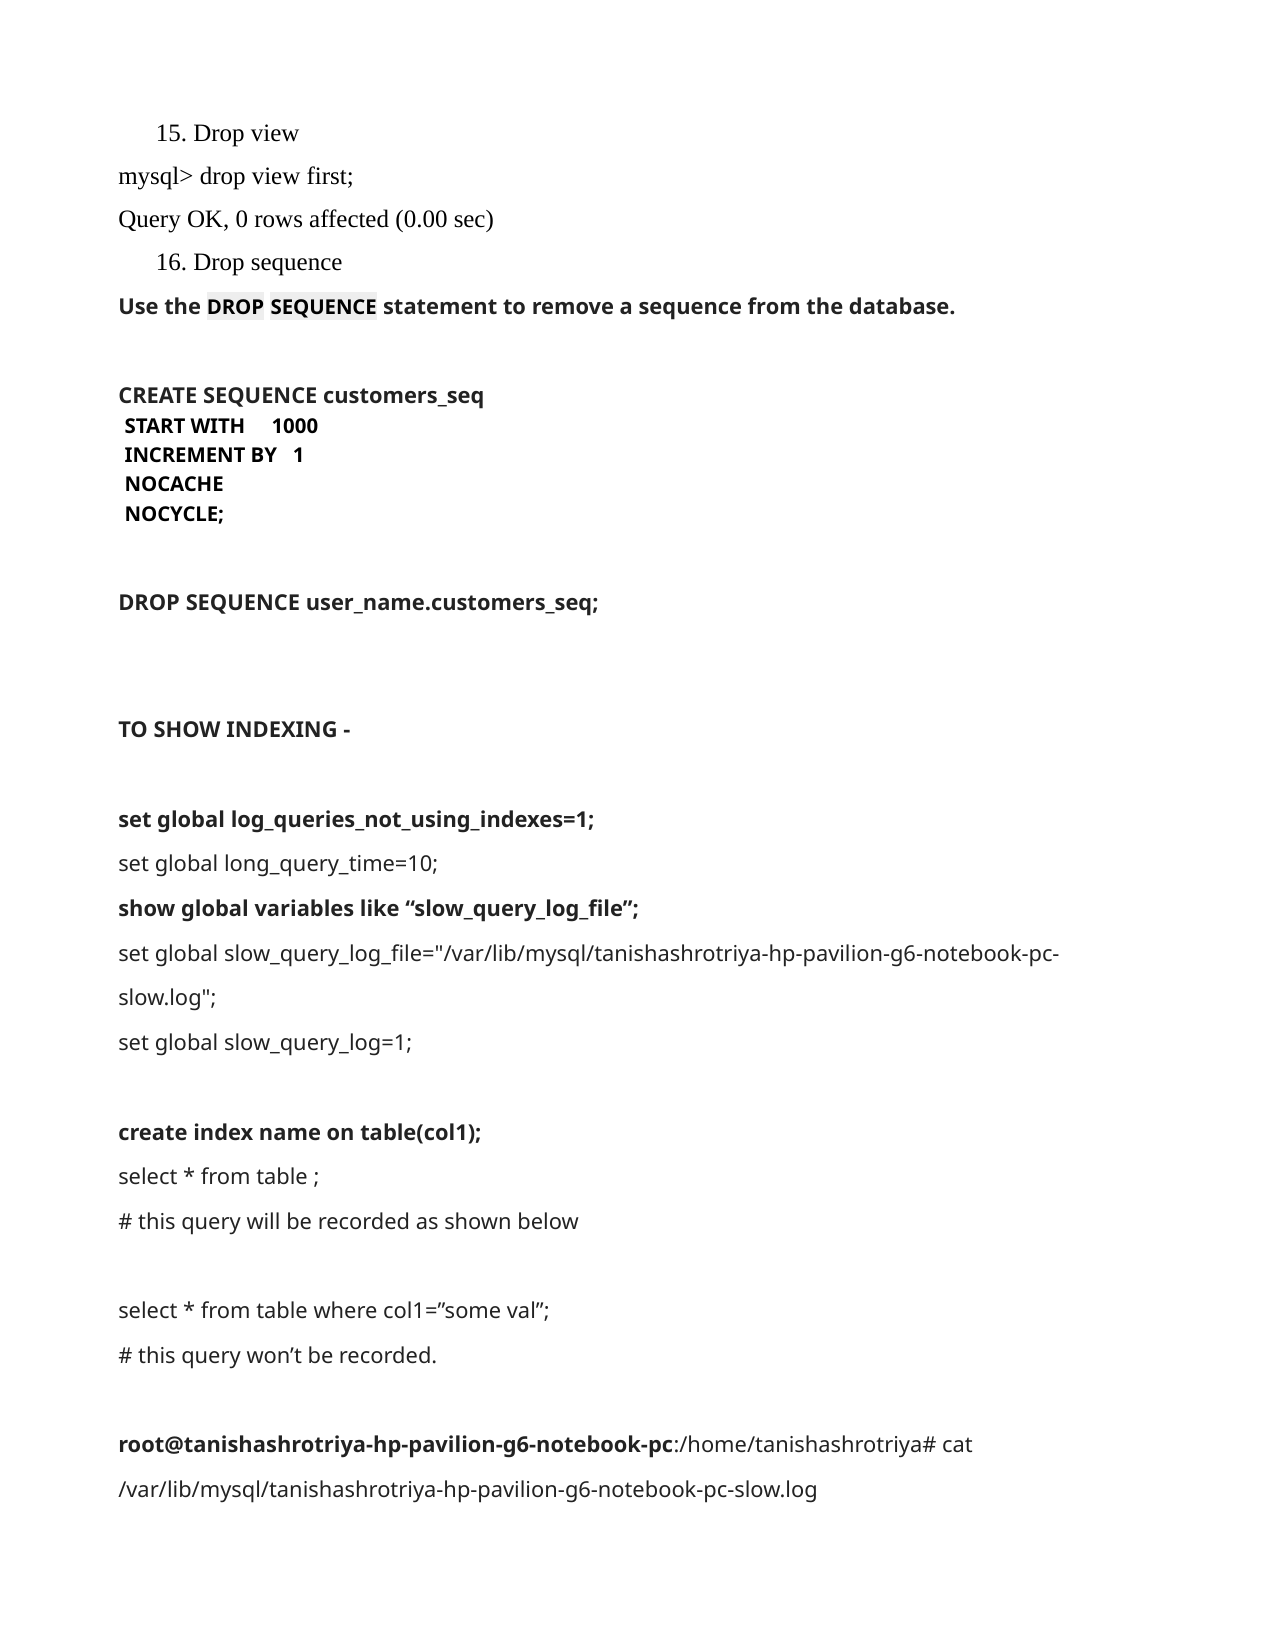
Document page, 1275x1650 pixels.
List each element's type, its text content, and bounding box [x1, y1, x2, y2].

text set global long_query_time=10; [118, 848, 1157, 878]
list Drop sequence [156, 247, 1157, 276]
text Use the DROP SEQUENCE statement to remove a sequence from the database. [118, 291, 1157, 320]
text select * from table where col1=”some val”; [118, 1295, 1157, 1325]
text NOCYCLE; [118, 498, 1157, 527]
text set global slow_query_log=1; [118, 1027, 1157, 1057]
text root@tanishashrotriya-hp-pavilion-g6-notebook-pc:/home/tanishashrotriya# cat /var/lib/mysql/tanishashrotriya-hp-pavilion-g6-notebook-pc-slow.log [118, 1429, 1157, 1504]
text START WITH 1000 [118, 410, 1157, 439]
text INCREMENT BY 1 [118, 439, 1157, 468]
text Query OK, 0 rows affected (0.00 sec) [118, 204, 1157, 233]
text set global log_queries_not_using_indexes=1; [118, 804, 1157, 833]
text select * from table ; [118, 1161, 1157, 1191]
text # this query will be recorded as shown below [118, 1206, 1157, 1236]
text set global slow_query_log_file="/var/lib/mysql/tanishashrotriya-hp-pavilion-g6-notebook-pc-slow.log"; [118, 938, 1157, 1012]
text NOCACHE [118, 468, 1157, 498]
text mysql> drop view first; [118, 161, 1157, 190]
text show global variables like “slow_query_log_file”; [118, 893, 1157, 923]
list Drop view [156, 118, 1157, 147]
text CREATE SEQUENCE customers_seq [118, 380, 1157, 410]
text create index name on table(col1); [118, 1116, 1157, 1146]
text TO SHOW INDEXING - [118, 714, 1157, 744]
text # this query won’t be recorded. [118, 1340, 1157, 1370]
text DROP SEQUENCE user_name.customers_seq; [118, 586, 1157, 616]
